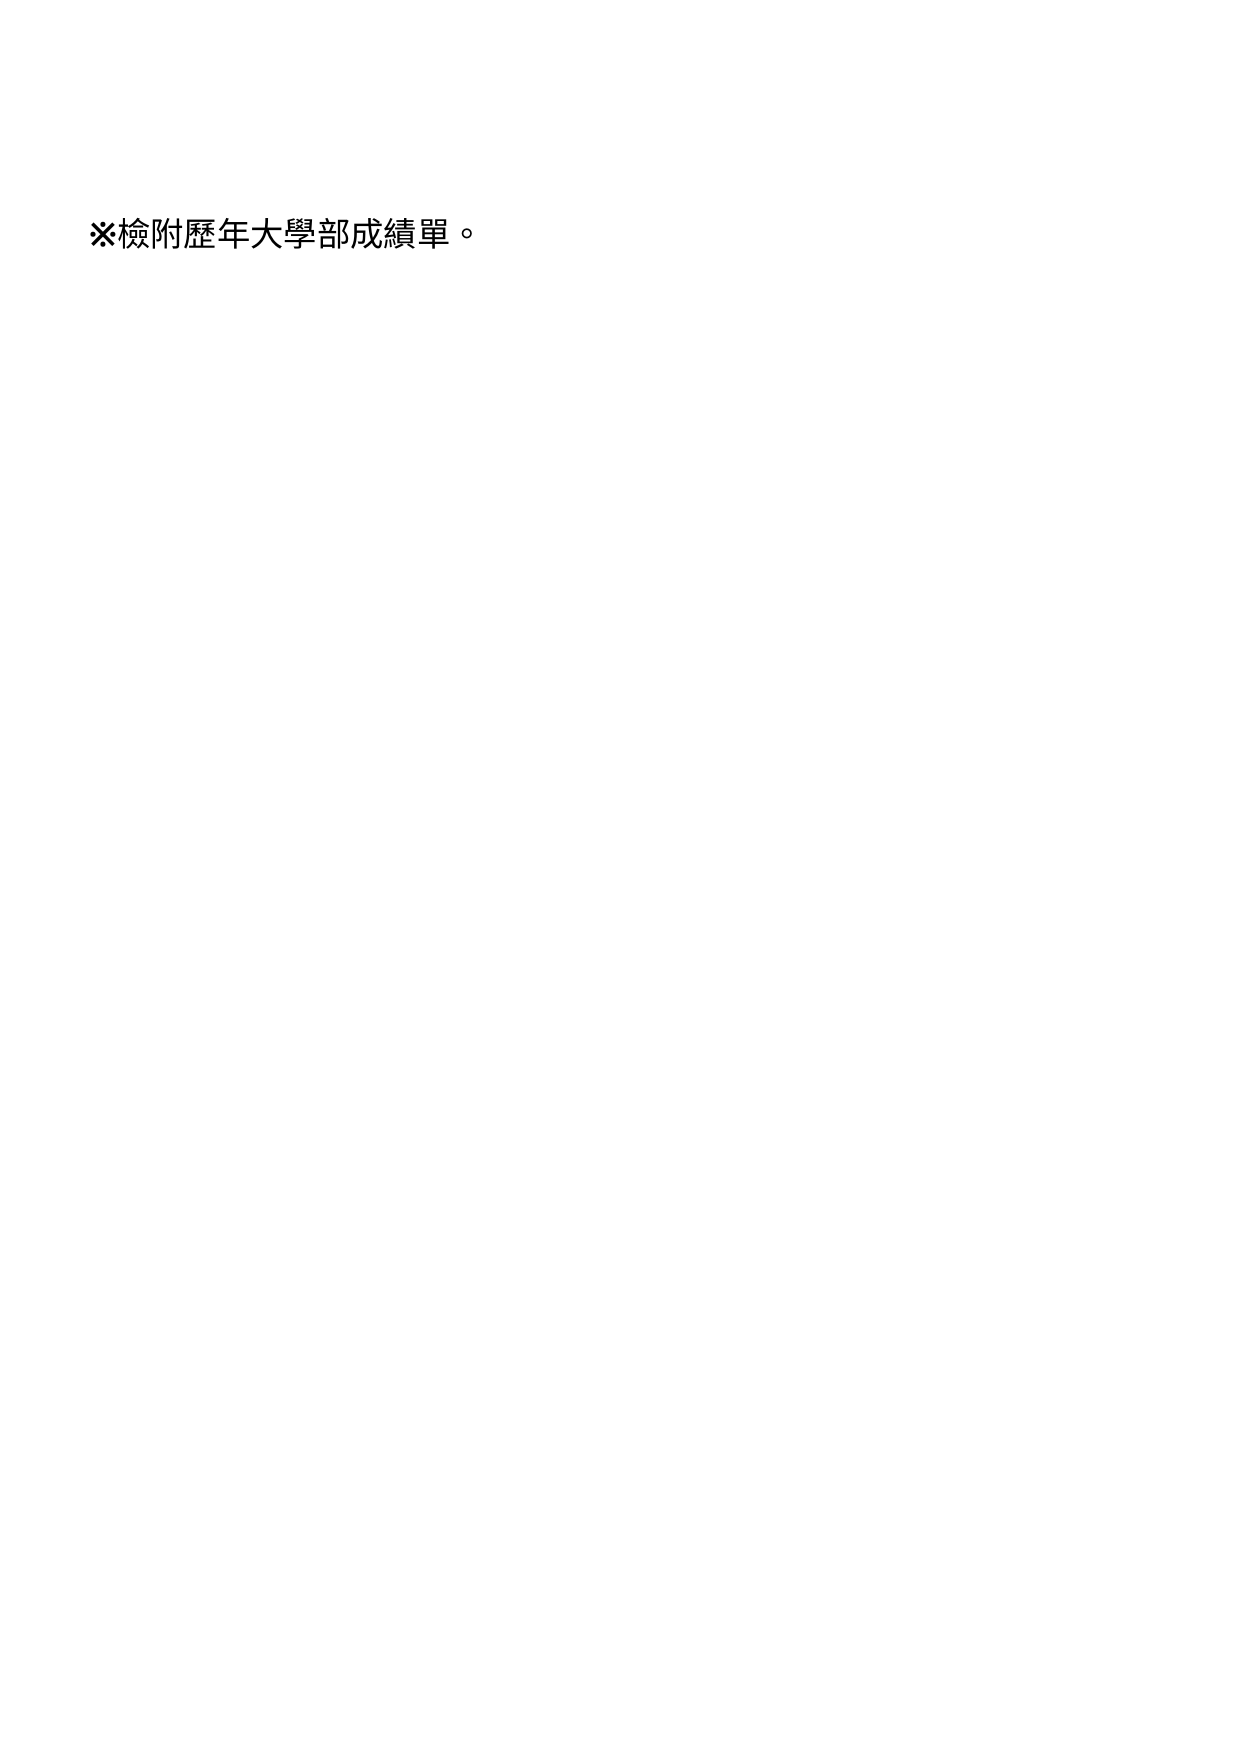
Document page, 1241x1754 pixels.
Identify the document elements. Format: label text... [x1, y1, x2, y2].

text ※檢附歷年大學部成績單。 [89, 208, 1240, 256]
